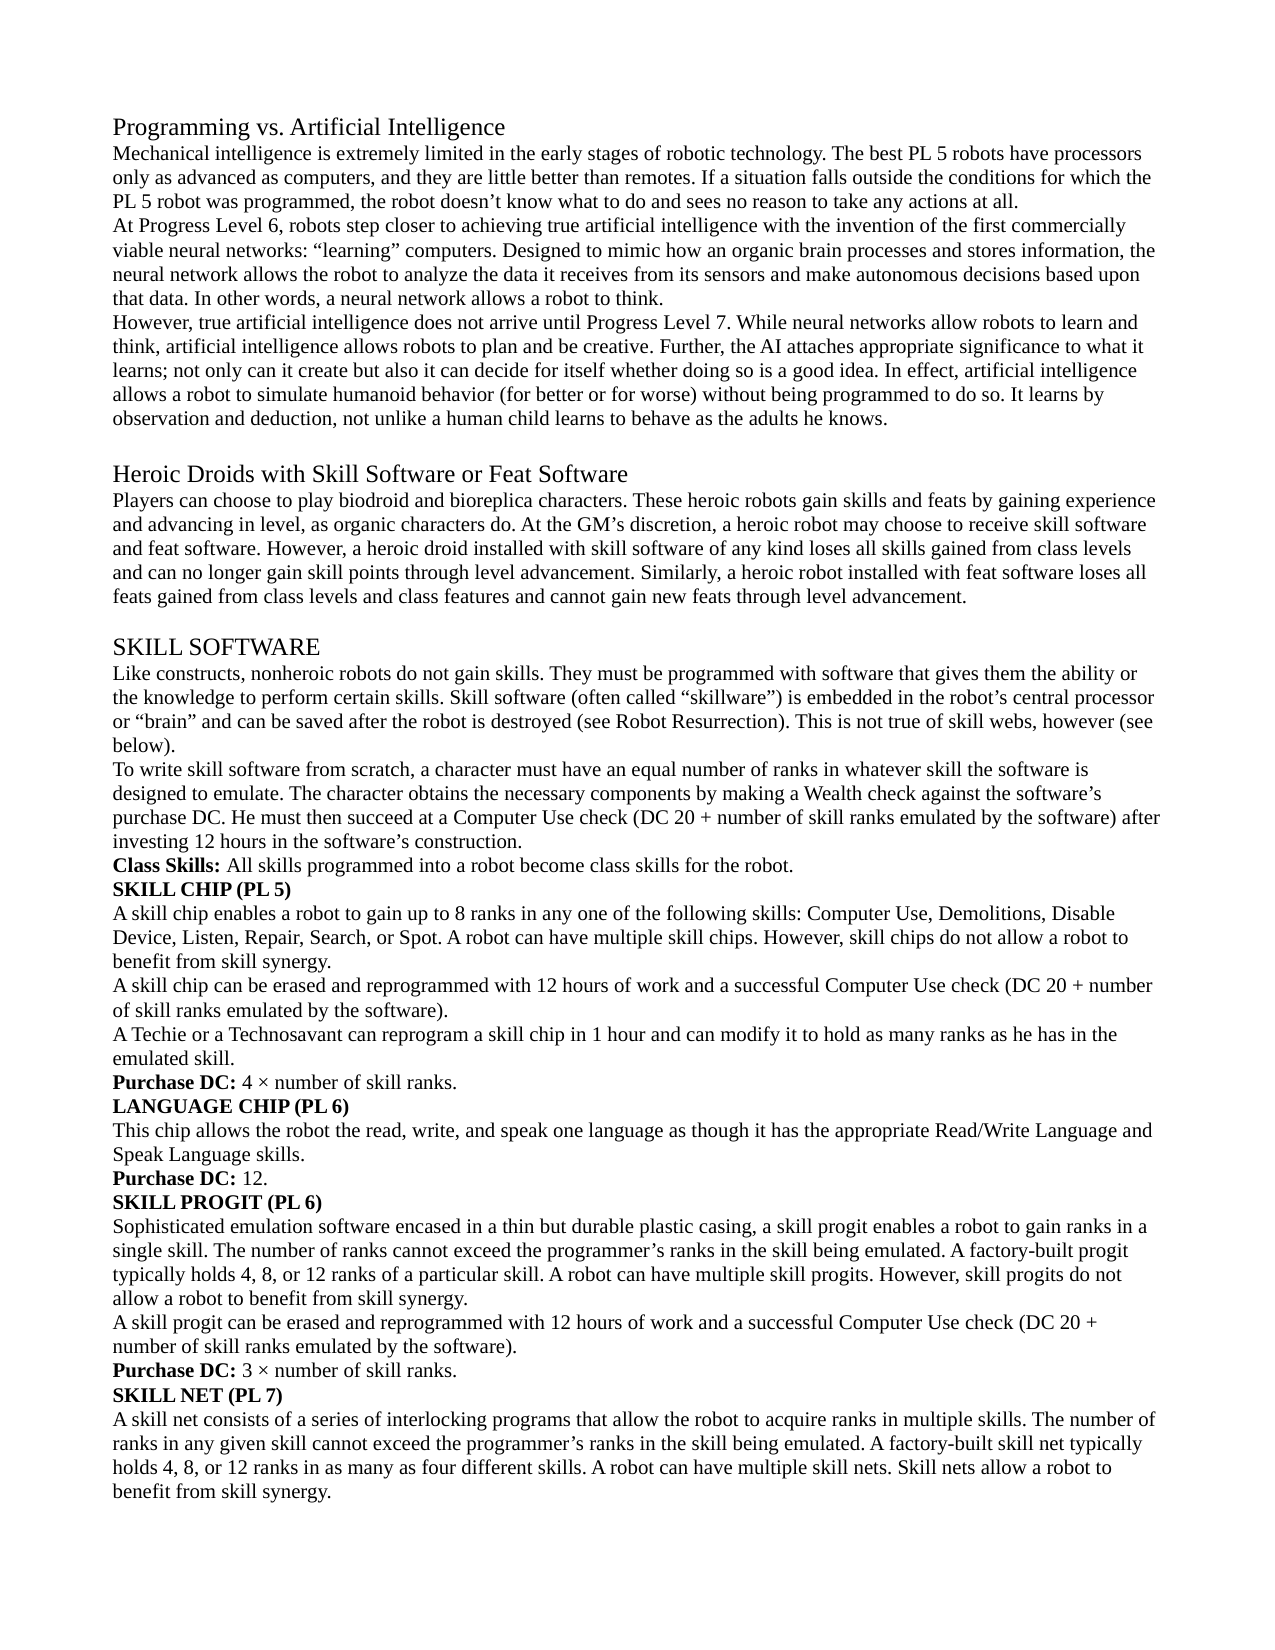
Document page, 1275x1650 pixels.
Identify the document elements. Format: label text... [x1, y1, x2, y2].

text SKILL CHIP (PL 5) [112, 877, 1162, 901]
text However, true artificial intelligence does not arrive until Progress Level 7. While neural networks allow robots to learn and think, artificial intelligence allows robots to plan and be creative. Further, the AI attaches appropriate significance to what it learns; not only can it create but also it can decide for itself whether doing so is a good idea. In effect, artificial intelligence allows a robot to simulate humanoid behavior (for better or for worse) without being programmed to do so. It learns by observation and deduction, not unlike a human child learns to behave as the adults he knows. [112, 310, 1162, 430]
text Like constructs, nonheroic robots do not gain skills. They must be programmed with software that gives them the ability or the knowledge to perform certain skills. Skill software (often called “skillware”) is embedded in the robot’s central processor or “brain” and can be saved after the robot is destroyed (see Robot Resurrection). This is not true of skill webs, however (see below). [112, 661, 1162, 757]
text Class Skills: All skills programmed into a robot become class skills for the robot. [112, 853, 1162, 877]
text At Progress Level 6, robots step closer to achieving true artificial intelligence with the invention of the first commercially viable neural networks: “learning” computers. Designed to mimic how an organic brain processes and stores information, the neural network allows the robot to analyze the data it receives from its sensors and make autonomous decisions based upon that data. In other words, a neural network allows a robot to think. [112, 213, 1162, 310]
text Purchase DC: 12. [112, 1166, 1162, 1190]
text Purchase DC: 3 × number of skill ranks. [112, 1358, 1162, 1382]
text A skill chip enables a robot to gain up to 8 ranks in any one of the following skills: Computer Use, Demolitions, Disable Device, Listen, Repair, Search, or Spot. A robot can have multiple skill chips. However, skill chips do not allow a robot to benefit from skill synergy. [112, 901, 1162, 973]
text Mechanical intelligence is extremely limited in the early stages of robotic technology. The best PL 5 robots have processors only as advanced as computers, and they are little better than remotes. If a situation falls outside the conditions for which the PL 5 robot was programmed, the robot doesn’t know what to do and sees no reason to take any actions at all. [112, 141, 1162, 213]
text A Techie or a Technosavant can reprogram a skill chip in 1 hour and can modify it to hold as many ranks as he has in the emulated skill. [112, 1022, 1162, 1070]
text Sophisticated emulation software encased in a thin but durable plastic casing, a skill progit enables a robot to gain ranks in a single skill. The number of ranks cannot exceed the programmer’s ranks in the skill being emulated. A factory-built progit typically holds 4, 8, or 12 ranks of a particular skill. A robot can have multiple skill progits. However, skill progits do not allow a robot to benefit from skill synergy. [112, 1214, 1162, 1310]
subtitle Heroic Droids with Skill Software or Feat Software [112, 459, 1162, 487]
text A skill net consists of a series of interlocking programs that allow the robot to acquire ranks in multiple skills. The number of ranks in any given skill cannot exceed the programmer’s ranks in the skill being emulated. A factory-built skill net typically holds 4, 8, or 12 ranks in as many as four different skills. A robot can have multiple skill nets. Skill nets allow a robot to benefit from skill synergy. [112, 1407, 1162, 1503]
text SKILL NET (PL 7) [112, 1382, 1162, 1407]
text A skill chip can be erased and reprogrammed with 12 hours of work and a successful Computer Use check (DC 20 + number of skill ranks emulated by the software). [112, 973, 1162, 1022]
text This chip allows the robot the read, write, and speak one language as though it has the appropriate Read/Write Language and Speak Language skills. [112, 1118, 1162, 1166]
text Purchase DC: 4 × number of skill ranks. [112, 1070, 1162, 1094]
subtitle SKILL SOFTWARE [112, 632, 1162, 661]
subtitle Programming vs. Artificial Intelligence [112, 112, 1162, 141]
text SKILL PROGIT (PL 6) [112, 1190, 1162, 1214]
text A skill progit can be erased and reprogrammed with 12 hours of work and a successful Computer Use check (DC 20 + number of skill ranks emulated by the software). [112, 1310, 1162, 1358]
text To write skill software from scratch, a character must have an equal number of ranks in whatever skill the software is designed to emulate. The character obtains the necessary components by making a Wealth check against the software’s purchase DC. He must then succeed at a Computer Use check (DC 20 + number of skill ranks emulated by the software) after investing 12 hours in the software’s construction. [112, 757, 1162, 853]
text and advancing in level, as organic characters do. At the GM’s discretion, a heroic robot may choose to receive skill software and feat software. However, a heroic droid installed with skill software of any kind loses all skills gained from class levels and can no longer gain skill points through level advancement. Similarly, a heroic robot installed with feat software loses all feats gained from class levels and class features and cannot gain new feats through level advancement. [112, 512, 1162, 608]
text Players can choose to play biodroid and bioreplica characters. These heroic robots gain skills and feats by gaining experience [112, 487, 1162, 512]
text LANGUAGE CHIP (PL 6) [112, 1094, 1162, 1118]
